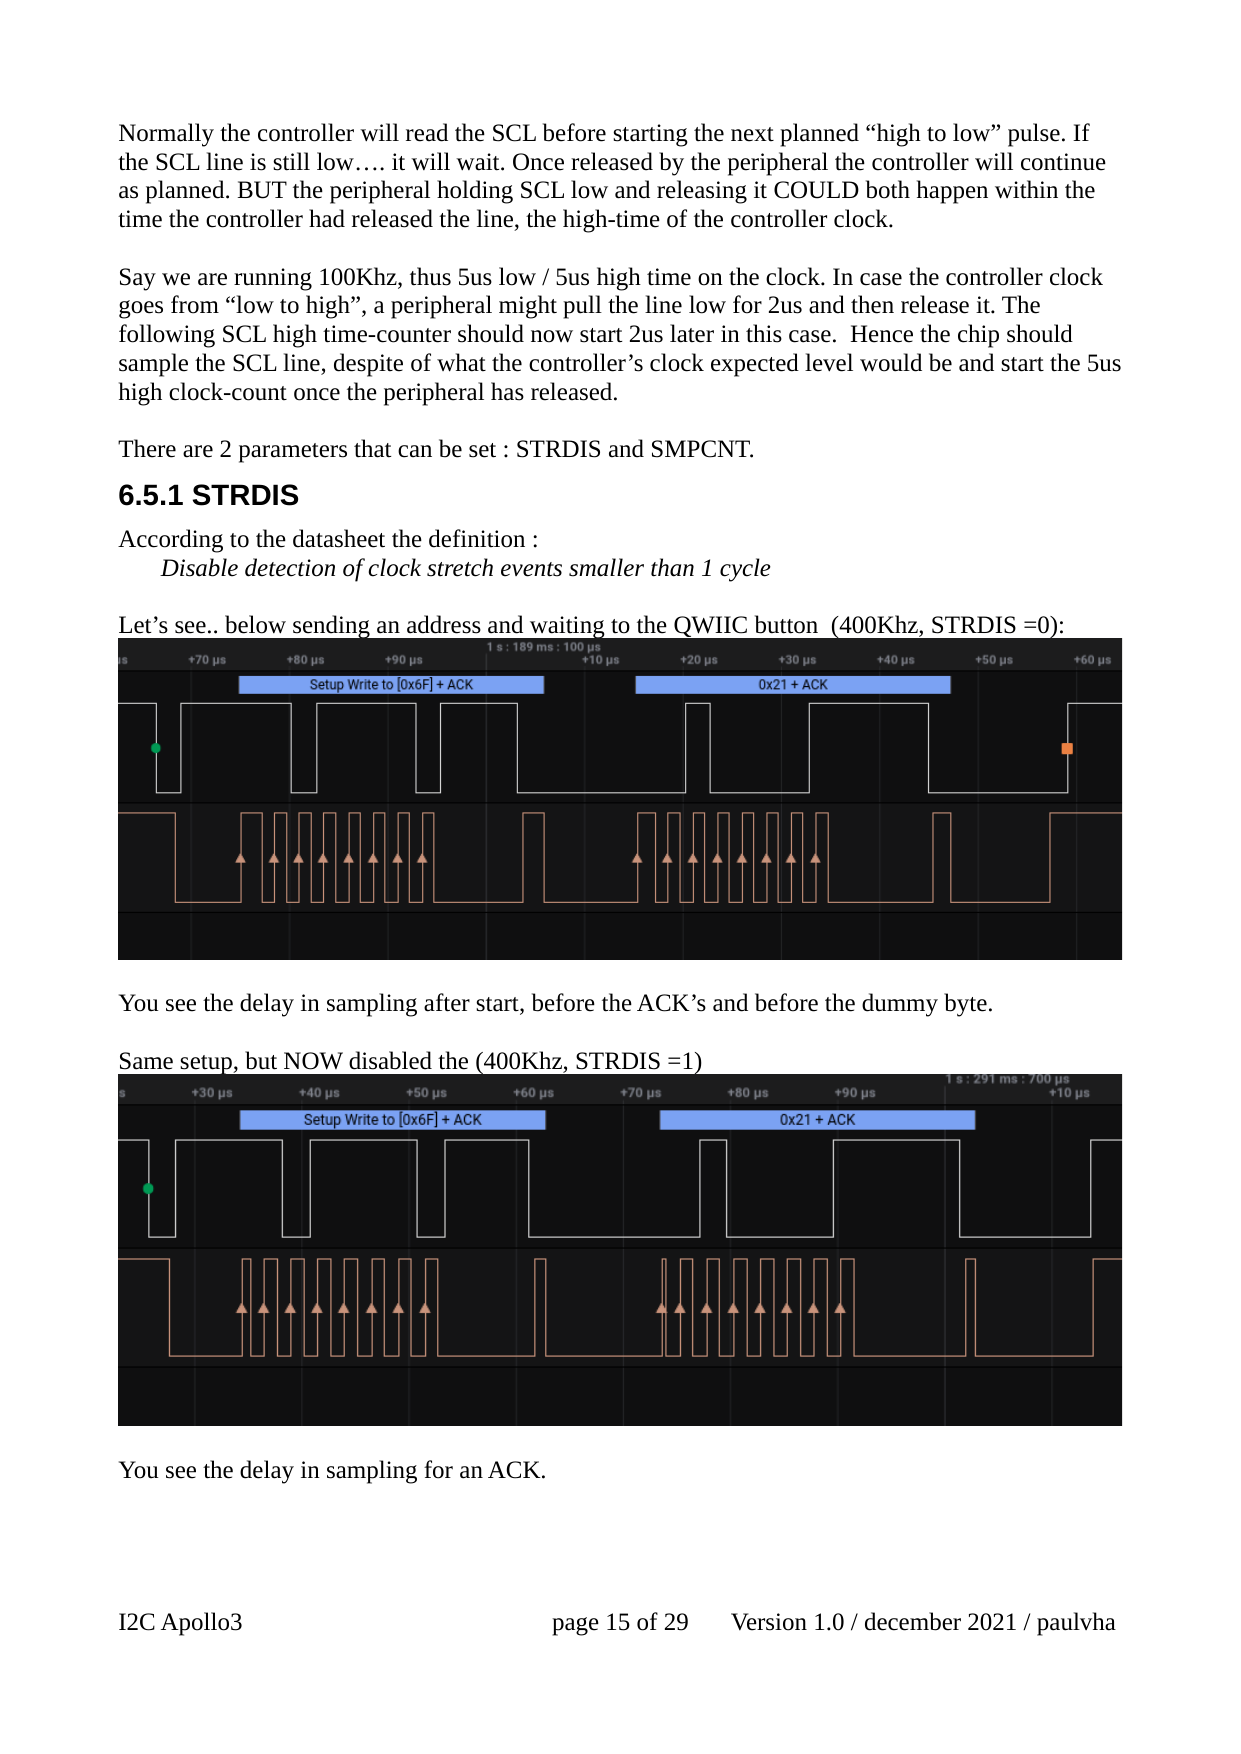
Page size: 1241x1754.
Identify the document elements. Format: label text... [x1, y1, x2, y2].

text Disable detection of clock stretch events smaller than 1 cycle [118, 553, 1122, 581]
text Say we are running 100Khz, thus 5us low / 5us high time on the clock. In case the controller clock goes from “low to high”, a peripheral might pull the line low for 2us and then release it. The following SCL high time-counter should now start 2us later in this case. Hence the chip should sample the SCL line, despite of what the controller’s clock expected level would be and start the 5us high clock-count once the peripheral has released. [118, 262, 1122, 406]
text Let’s see.. below sending an address and waiting to the QWIIC button (400Khz, STRDIS =0): [118, 610, 1122, 638]
text According to the datasheet the definition : [118, 524, 1122, 553]
picture [118, 1074, 1123, 1426]
text You see the delay in sampling for an ACK. [118, 1455, 1122, 1483]
subtitle 6.5.1 STRDIS [118, 478, 1122, 511]
text There are 2 parameters that can be set : STRDIS and SMPCNT. [118, 434, 1122, 463]
text Same setup, but NOW disabled the (400Khz, STRDIS =1) [118, 1046, 1122, 1074]
text You see the delay in sampling after start, before the ACK’s and before the dummy byte. [118, 988, 1122, 1017]
text Normally the controller will read the SCL before starting the next planned “high to low” pulse. If the SCL line is still low…. it will wait. Once released by the peripheral the controller will continue as planned. BUT the peripheral holding SCL low and releasing it COULD both happen within the time the controller had released the line, the high-time of the controller clock. [118, 118, 1122, 233]
picture [118, 638, 1123, 960]
